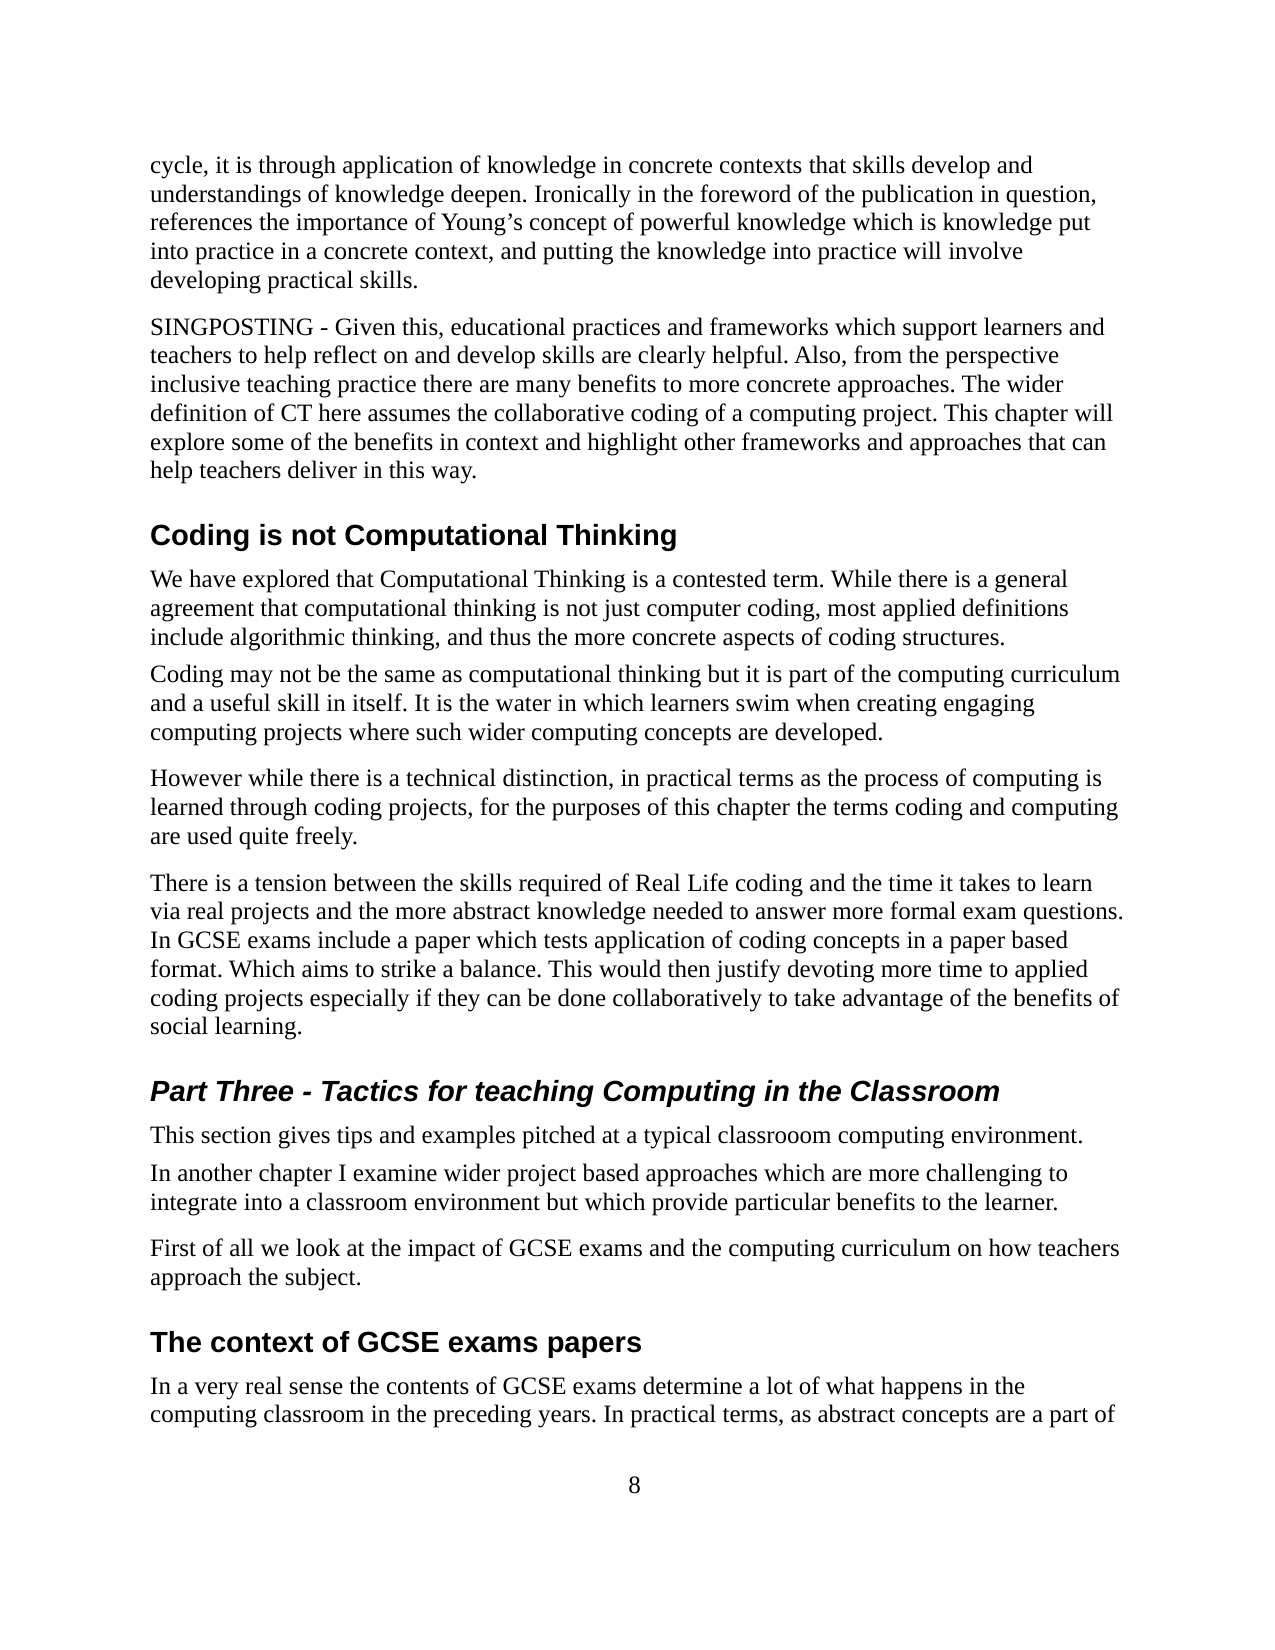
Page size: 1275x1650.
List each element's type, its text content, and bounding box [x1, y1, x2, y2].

text SINGPOSTING - Given this, educational practices and frameworks which support learners and teachers to help reflect on and develop skills are clearly helpful. Also, from the perspective inclusive teaching practice there are many benefits to more concrete approaches. The wider definition of CT here assumes the collaborative coding of a computing project. This chapter will explore some of the benefits in context and highlight other frameworks and approaches that can help teachers deliver in this way. [150, 312, 1125, 484]
text In a very real sense the contents of GCSE exams determine a lot of what happens in the computing classroom in the preceding years. In practical terms, as abstract concepts are a part of [150, 1371, 1125, 1428]
text In another chapter I examine wider project based approaches which are more challenging to integrate into a classroom environment but which provide particular benefits to the learner. [150, 1158, 1125, 1215]
text There is a tension between the skills required of Real Life coding and the time it takes to learn via real projects and the more abstract knowledge needed to answer more formal exam questions. In GCSE exams include a paper which tests application of coding concepts in a paper based format. Which aims to strike a balance. This would then justify devoting more time to applied coding projects especially if they can be done collaboratively to take advantage of the benefits of social learning. [150, 868, 1125, 1040]
subtitle Part Three - Tactics for teaching Computing in the Classroom [150, 1074, 1125, 1108]
text cycle, it is through application of knowledge in concrete contexts that skills develop and understandings of knowledge deepen. Ironically in the foreword of the publication in question, references the importance of Young’s concept of powerful knowledge which is knowledge put into practice in a concrete context, and putting the knowledge into practice will involve developing practical skills. [150, 150, 1125, 294]
text Coding may not be the same as computational thinking but it is part of the computing curriculum and a useful skill in itself. It is the water in which learners swim when creating engaging computing projects where such wider computing concepts are developed. [150, 659, 1125, 746]
text This section gives tips and examples pitched at a typical classrooom computing environment. [150, 1120, 1125, 1149]
text First of all we look at the impact of GCSE exams and the computing curriculum on how teachers approach the subject. [150, 1233, 1125, 1291]
subtitle Coding is not Computational Thinking [150, 518, 1125, 552]
subtitle The context of GCSE exams papers [150, 1325, 1125, 1358]
text We have explored that Computational Thinking is a contested term. While there is a general agreement that computational thinking is not just computer coding, most applied definitions include algorithmic thinking, and thus the more concrete aspects of coding structures. [150, 564, 1125, 650]
text However while there is a technical distinction, in practical terms as the process of computing is learned through coding projects, for the purposes of this chapter the terms coding and computing are used quite freely. [150, 763, 1125, 850]
